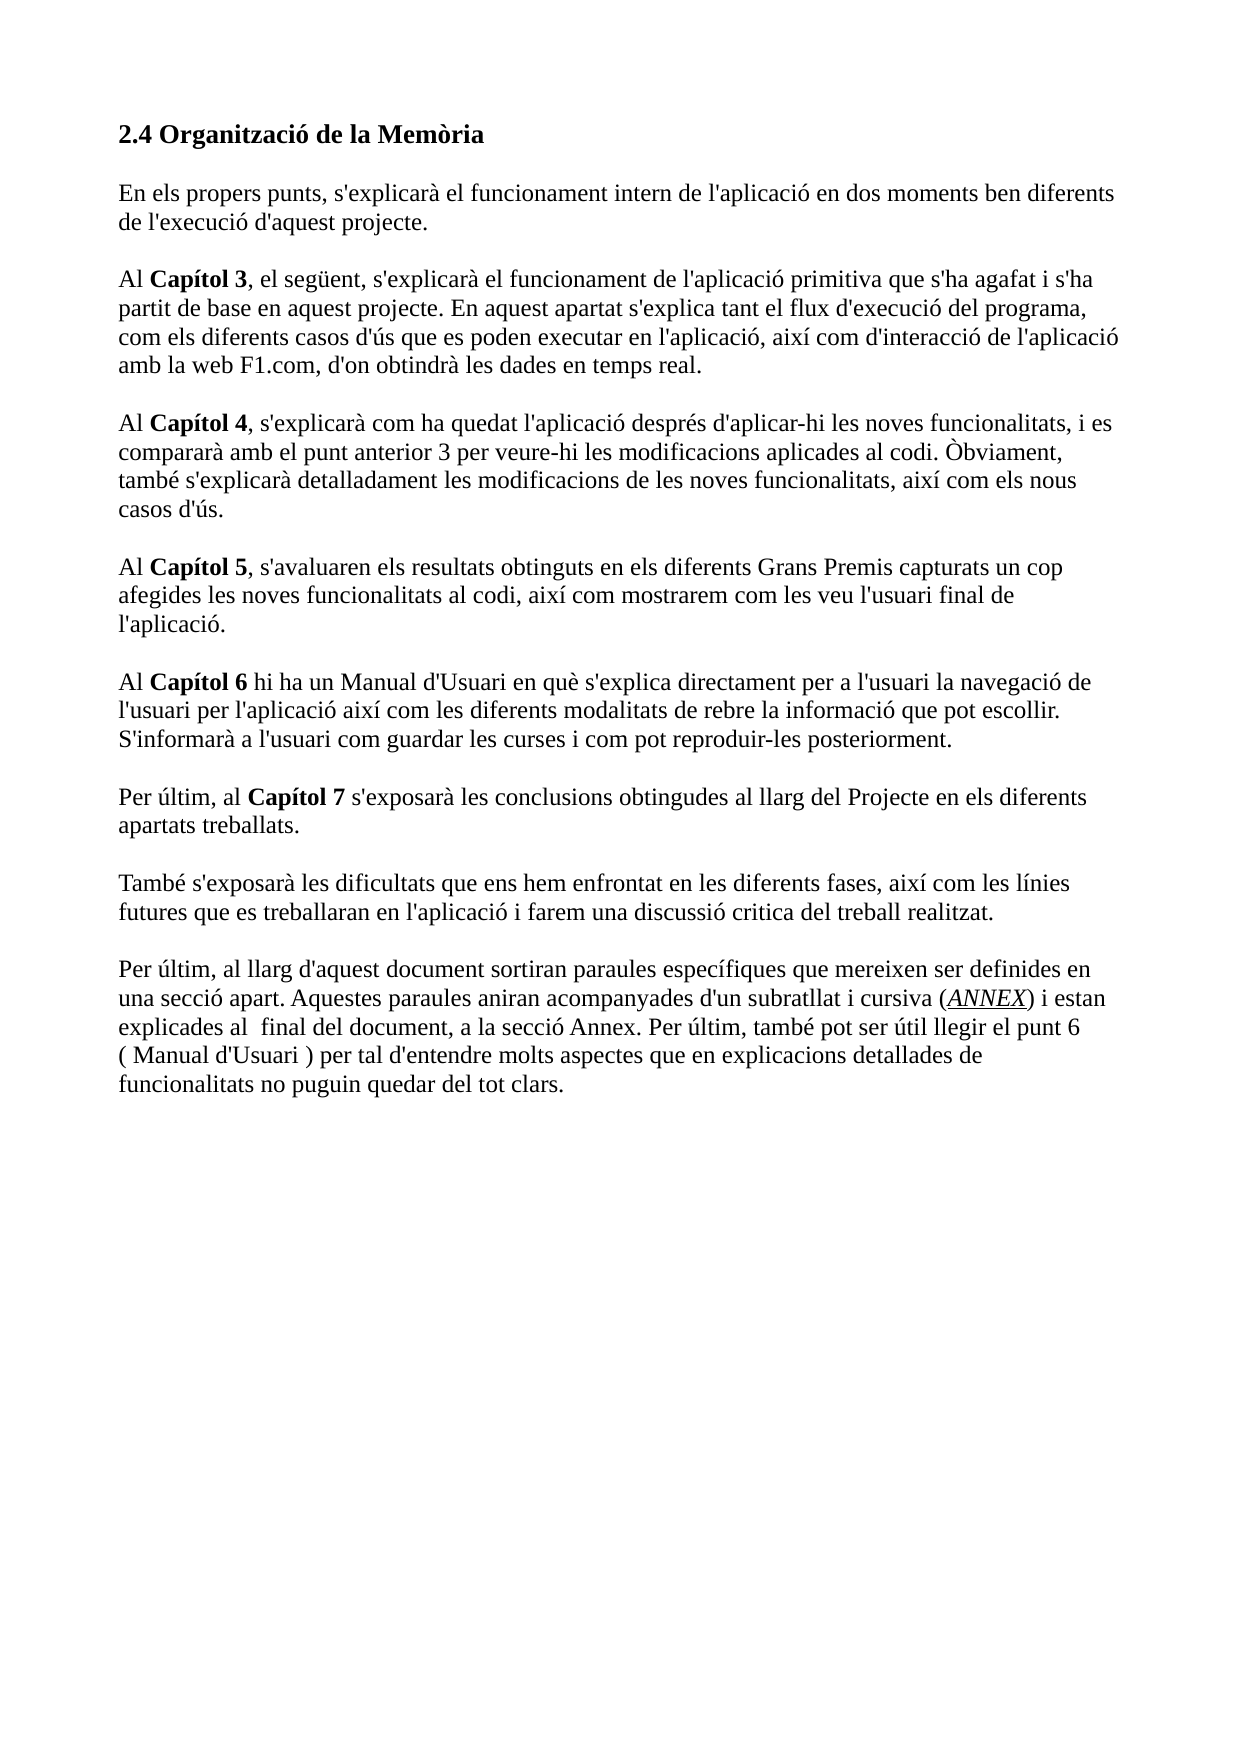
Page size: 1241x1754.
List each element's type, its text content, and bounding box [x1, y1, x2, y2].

text Al Capítol 4, s'explicarà com ha quedat l'aplicació després d'aplicar-hi les noves funcionalitats, i es compararà amb el punt anterior 3 per veure-hi les modificacions aplicades al codi. Òbviament, també s'explicarà detalladament les modificacions de les noves funcionalitats, així com els nous casos d'ús. [118, 408, 1122, 523]
text Per últim, al llarg d'aquest document sortiran paraules específiques que mereixen ser definides en una secció apart. Aquestes paraules aniran acompanyades d'un subratllat i cursiva (ANNEX) i estan explicades al final del document, a la secció Annex. Per últim, també pot ser útil llegir el punt 6 ( Manual d'Usuari ) per tal d'entendre molts aspectes que en explicacions detallades de funcionalitats no puguin quedar del tot clars. [118, 954, 1122, 1098]
text Al Capítol 6 hi ha un Manual d'Usuari en què s'explica directament per a l'usuari la navegació de l'usuari per l'aplicació així com les diferents modalitats de rebre la informació que pot escollir. [118, 667, 1122, 724]
text Al Capítol 3, el següent, s'explicarà el funcionament de l'aplicació primitiva que s'ha agafat i s'ha partit de base en aquest projecte. En aquest apartat s'explica tant el flux d'execució del programa, com els diferents casos d'ús que es poden executar en l'aplicació, així com d'interacció de l'aplicació amb la web F1.com, d'on obtindrà les dades en temps real. [118, 264, 1122, 379]
text Per últim, al Capítol 7 s'exposarà les conclusions obtingudes al llarg del Projecte en els diferents apartats treballats. [118, 782, 1122, 839]
text També s'exposarà les dificultats que ens hem enfrontat en les diferents fases, així com les línies futures que es treballaran en l'aplicació i farem una discussió critica del treball realitzat. [118, 868, 1122, 926]
text 2.4 Organització de la Memòria [118, 118, 1122, 149]
text Al Capítol 5, s'avaluaren els resultats obtinguts en els diferents Grans Premis capturats un cop afegides les noves funcionalitats al codi, així com mostrarem com les veu l'usuari final de l'aplicació. [118, 552, 1122, 638]
text S'informarà a l'usuari com guardar les curses i com pot reproduir-les posteriorment. [118, 724, 1122, 753]
text En els propers punts, s'explicarà el funcionament intern de l'aplicació en dos moments ben diferents de l'execució d'aquest projecte. [118, 178, 1122, 236]
